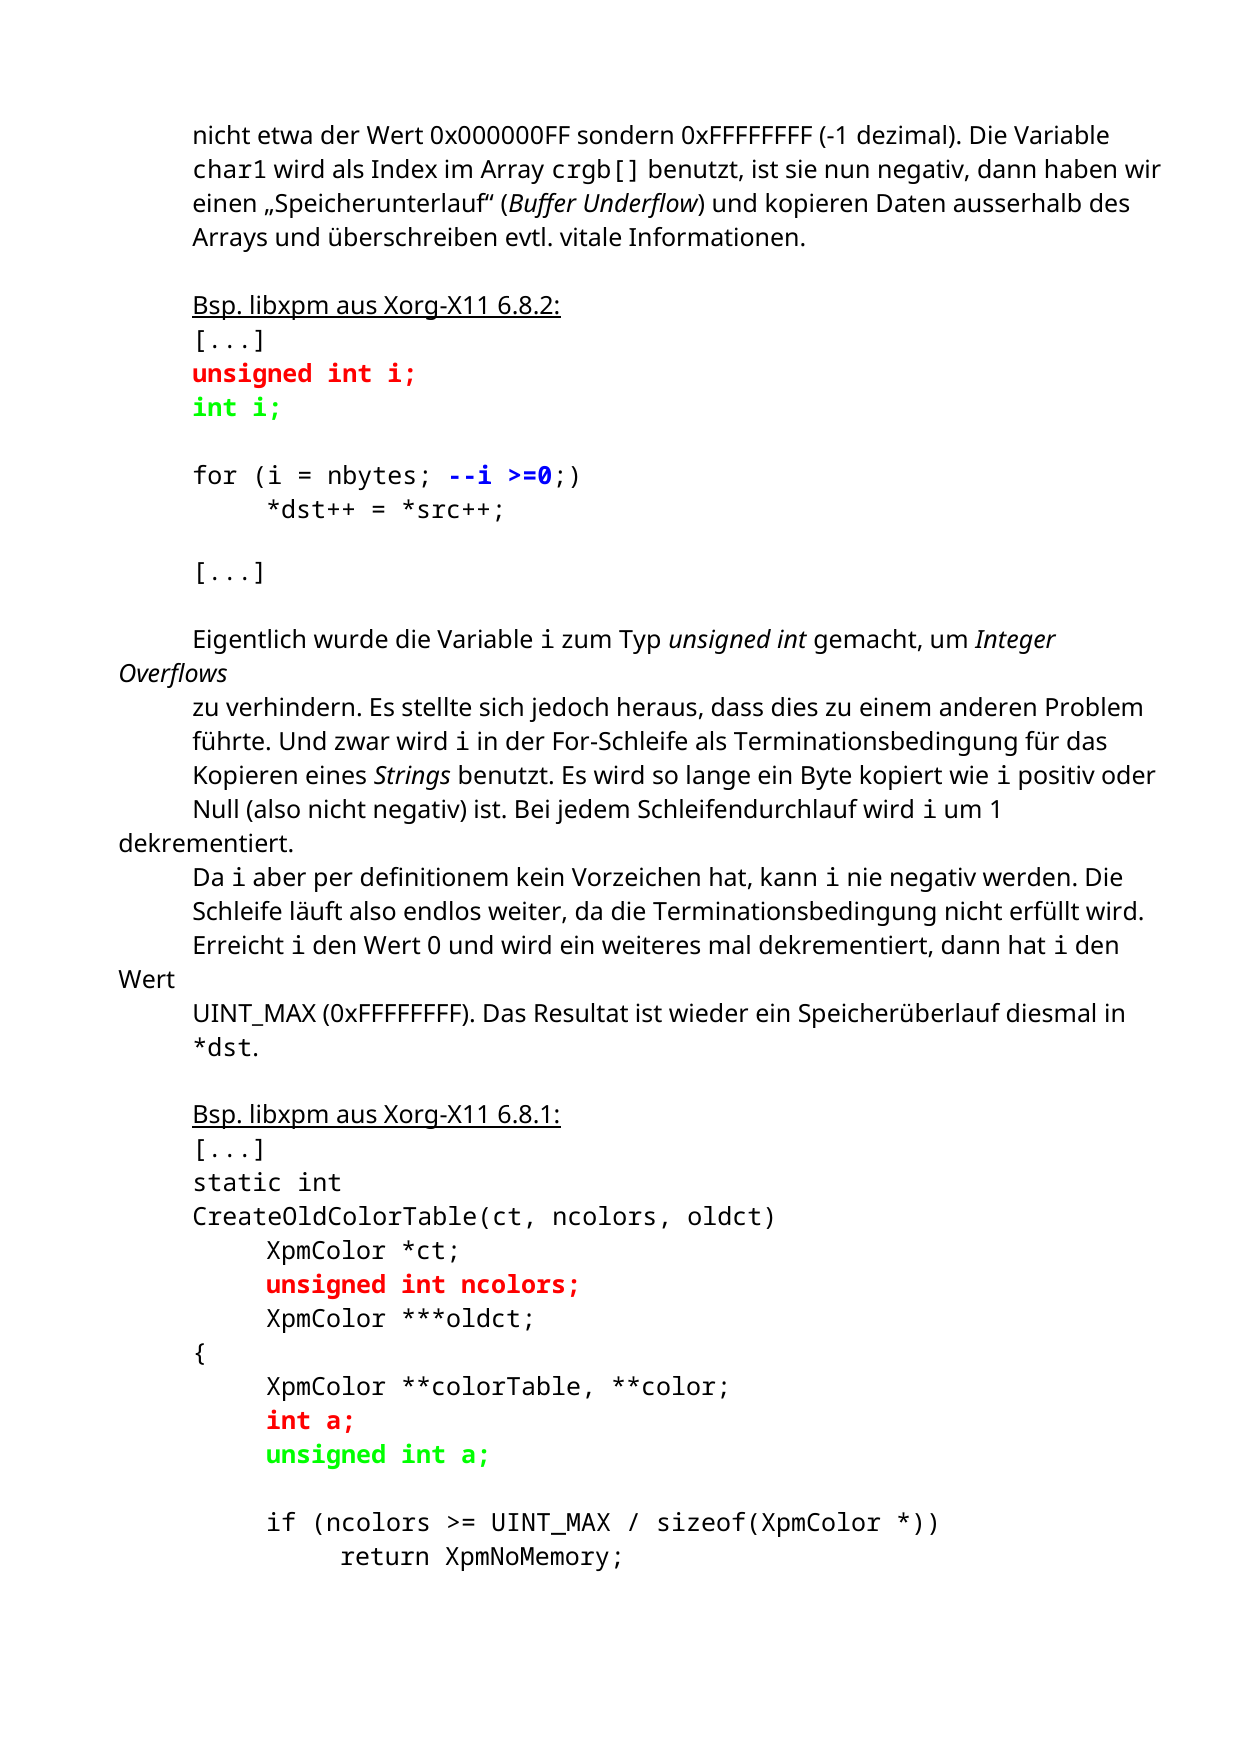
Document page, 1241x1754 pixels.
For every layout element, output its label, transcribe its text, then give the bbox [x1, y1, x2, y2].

text zu verhindern. Es stellte sich jedoch heraus, dass dies zu einem anderen Problem [118, 690, 1173, 724]
text [...] [118, 554, 1173, 588]
text Bsp. libxpm aus Xorg-X11 6.8.1: [118, 1097, 1173, 1131]
text Erreicht i den Wert 0 und wird ein weiteres mal dekrementiert, dann hat i den Wert [118, 928, 1173, 996]
text for (i = nbytes; --i >=0;) [118, 458, 1173, 492]
text Schleife läuft also endlos weiter, da die Terminationsbedingung nicht erfüllt wird. [118, 894, 1173, 928]
text UINT_MAX (0xFFFFFFFF). Das Resultat ist wieder ein Speicherüberlauf diesmal in [118, 996, 1173, 1029]
text Arrays und überschreiben evtl. vitale Informationen. [118, 220, 1173, 254]
text unsigned int i; [118, 356, 1173, 390]
text Eigentlich wurde die Variable i zum Typ unsigned int gemacht, um Integer Overflows [118, 622, 1173, 690]
text Null (also nicht negativ) ist. Bei jedem Schleifendurchlauf wird i um 1 dekrementiert. [118, 792, 1173, 860]
text [...] [118, 322, 1173, 356]
text Da i aber per definitionem kein Vorzeichen hat, kann i nie negativ werden. Die [118, 860, 1173, 894]
text nicht etwa der Wert 0x000000FF sondern 0xFFFFFFFF (-1 dezimal). Die Variable [118, 118, 1173, 152]
text *dst++ = *src++; [118, 492, 1173, 526]
text Bsp. libxpm aus Xorg-X11 6.8.2: [118, 288, 1173, 322]
text int i; [118, 390, 1173, 424]
text einen „Speicherunterlauf“ (Buffer Underflow) und kopieren Daten ausserhalb des [118, 186, 1173, 220]
text *dst. [118, 1029, 1173, 1063]
text Kopieren eines Strings benutzt. Es wird so lange ein Byte kopiert wie i positiv oder [118, 758, 1173, 792]
text führte. Und zwar wird i in der For-Schleife als Terminationsbedingung für das [118, 724, 1173, 758]
text static int CreateOldColorTable(ct, ncolors, oldct) XpmColor *ct; unsigned int ncolors; XpmColor ***oldct; { XpmColor **colorTable, **color; int a; [118, 1165, 1173, 1437]
text unsigned int a; if (ncolors >= UINT_MAX / sizeof(XpmColor *)) return XpmNoMemory; [118, 1437, 1173, 1607]
text char1 wird als Index im Array crgb[] benutzt, ist sie nun negativ, dann haben wir [118, 152, 1173, 186]
text [...] [118, 1131, 1173, 1165]
